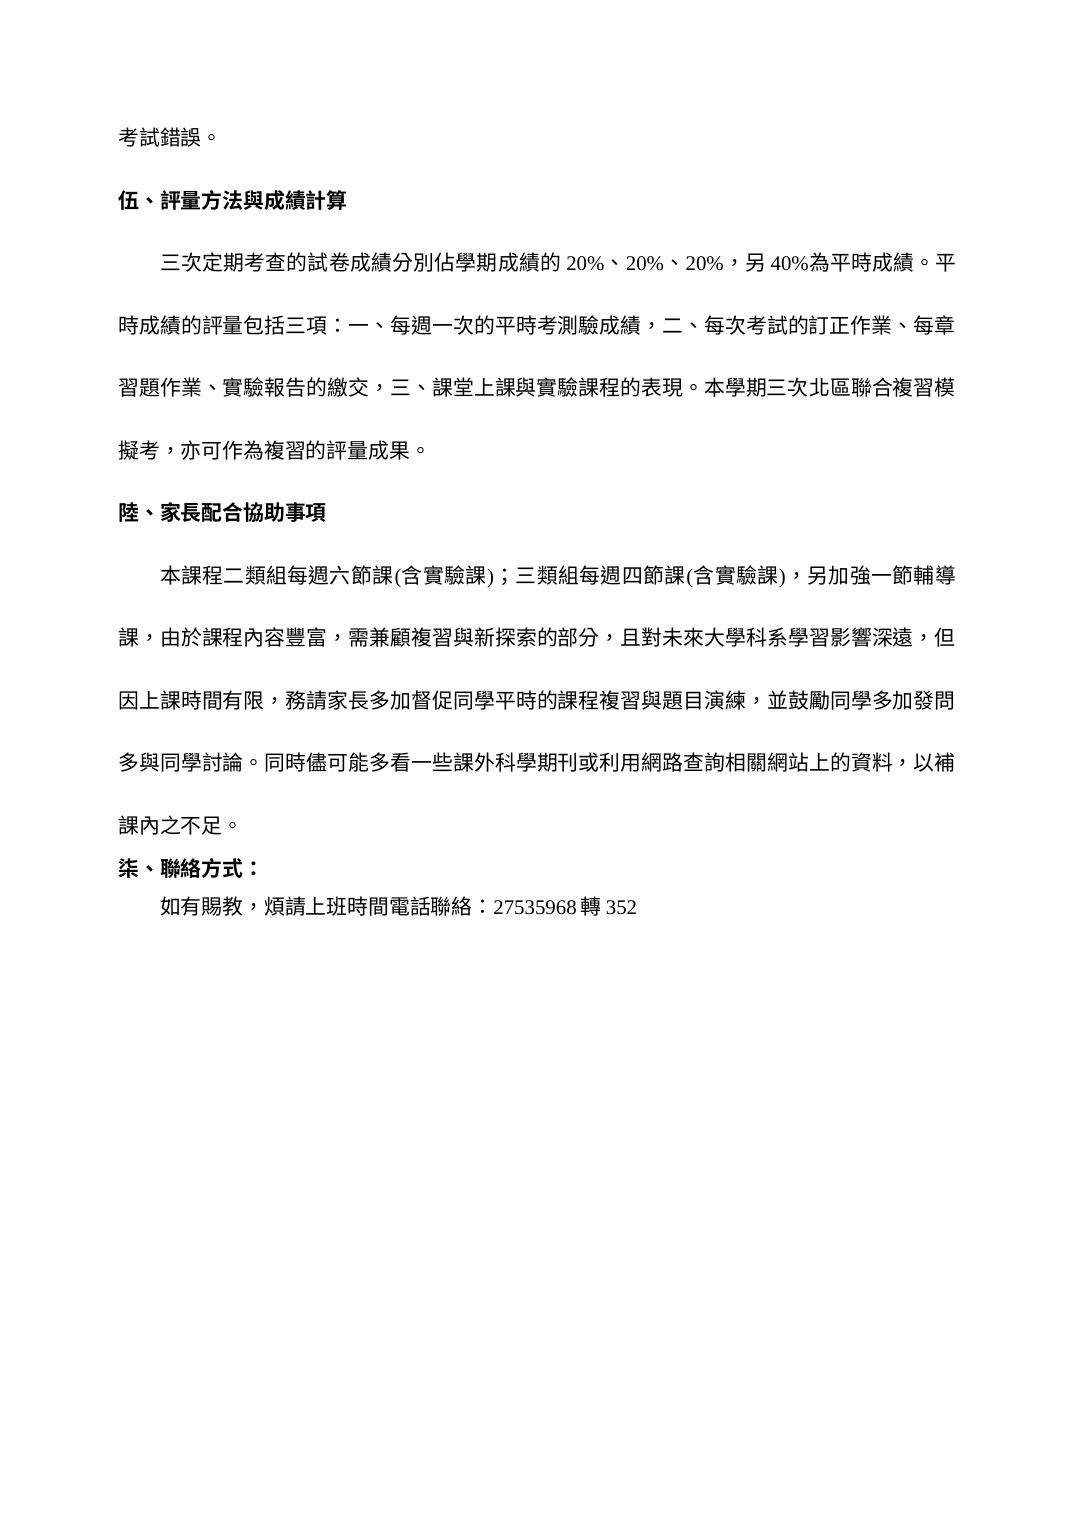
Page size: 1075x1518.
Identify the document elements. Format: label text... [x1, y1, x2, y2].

text 本課程二類組每週六節課(含實驗課)；三類組每週四節課(含實驗課)，另加強一節輔導課，由於課程內容豐富，需兼顧複習與新探索的部分，且對未來大學科系學習影響深遠，但因上課時間有限，務請家長多加督促同學平時的課程複習與題目演練，並鼓勵同學多加發問，多與同學討論。同時儘可能多看一些課外科學期刊或利用網路查詢相關網站上的資料，以補課內之不足。 [118, 533, 957, 845]
text 陸、家長配合協助事項 [118, 470, 957, 533]
text 如有賜教，煩請上班時間電話聯絡：27535968轉352 [118, 883, 957, 920]
text 考試錯誤。 [118, 95, 957, 158]
text 柒、聯絡方式： [118, 845, 957, 883]
text 伍、評量方法與成績計算 [118, 158, 957, 220]
text 三次定期考查的試卷成績分別佔學期成績的20%、20%、20%，另40%為平時成績。平時成績的評量包括三項：一、每週一次的平時考測驗成績，二、每次考試的訂正作業、每章習題作業、實驗報告的繳交，三、課堂上課與實驗課程的表現。本學期三次北區聯合複習模擬考，亦可作為複習的評量成果。 [118, 220, 957, 470]
